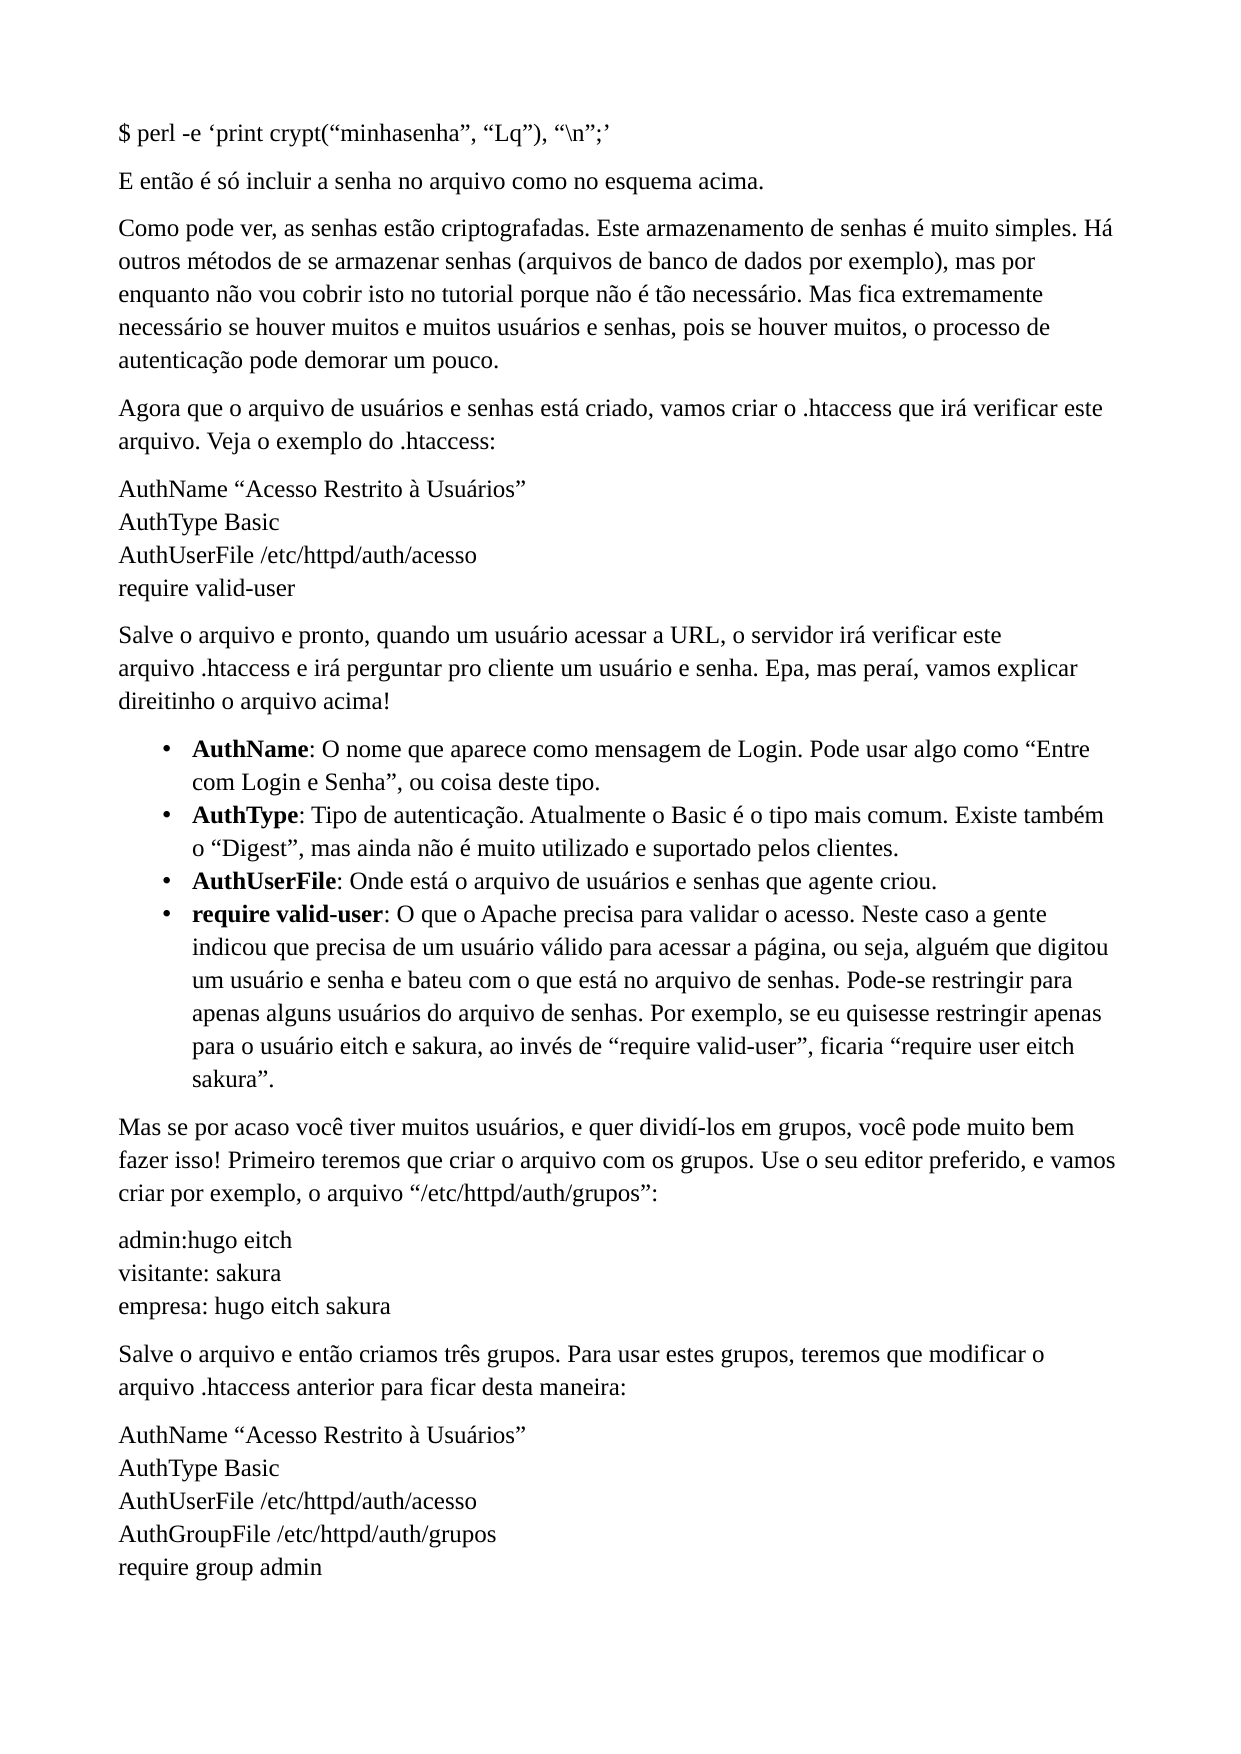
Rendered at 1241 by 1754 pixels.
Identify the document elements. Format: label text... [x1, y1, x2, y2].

text AuthName “Acesso Restrito à Usuários” AuthType Basic AuthUserFile /etc/httpd/auth/acesso require valid-user [118, 474, 1122, 601]
list AuthType: Tipo de autenticação. Atualmente o Basic é o tipo mais comum. Existe também o “Digest”, mas ainda não é muito utilizado e suportado pelos clientes. [162, 800, 1122, 862]
text AuthName “Acesso Restrito à Usuários” AuthType Basic AuthUserFile /etc/httpd/auth/acesso AuthGroupFile /etc/httpd/auth/grupos require group admin [118, 1420, 1122, 1581]
text $ perl -e ‘print crypt(“minhasenha”, “Lq”), “\n”;’ [118, 118, 1122, 147]
text E então é só incluir a senha no arquivo como no esquema acima. [118, 166, 1122, 194]
text Salve o arquivo e então criamos três grupos. Para usar estes grupos, teremos que modificar o arquivo .htaccess anterior para ficar desta maneira: [118, 1339, 1122, 1401]
list AuthName: O nome que aparece como mensagem de Login. Pode usar algo como “Entre com Login e Senha”, ou coisa deste tipo. [162, 734, 1122, 796]
text Salve o arquivo e pronto, quando um usuário acessar a URL, o servidor irá verificar este arquivo .htaccess e irá perguntar pro cliente um usuário e senha. Epa, mas peraí, vamos explicar direitinho o arquivo acima! [118, 620, 1122, 715]
list require valid-user: O que o Apache precisa para validar o acesso. Neste caso a gente indicou que precisa de um usuário válido para acessar a página, ou seja, alguém que digitou um usuário e senha e bateu com o que está no arquivo de senhas. Pode-se restringir para apenas alguns usuários do arquivo de senhas. Por exemplo, se eu quisesse restringir apenas para o usuário eitch e sakura, ao invés de “require valid-user”, ficaria “require user eitch sakura”. [162, 899, 1122, 1093]
text admin:hugo eitch visitante: sakura empresa: hugo eitch sakura [118, 1225, 1122, 1320]
text Mas se por acaso você tiver muitos usuários, e quer dividí-los em grupos, você pode muito bem fazer isso! Primeiro teremos que criar o arquivo com os grupos. Use o seu editor preferido, e vamos criar por exemplo, o arquivo “/etc/httpd/auth/grupos”: [118, 1112, 1122, 1207]
text Como pode ver, as senhas estão criptografadas. Este armazenamento de senhas é muito simples. Há outros métodos de se armazenar senhas (arquivos de banco de dados por exemplo), mas por enquanto não vou cobrir isto no tutorial porque não é tão necessário. Mas fica extremamente necessário se houver muitos e muitos usuários e senhas, pois se houver muitos, o processo de autenticação pode demorar um pouco. [118, 213, 1122, 374]
list AuthUserFile: Onde está o arquivo de usuários e senhas que agente criou. [162, 866, 1122, 895]
text Agora que o arquivo de usuários e senhas está criado, vamos criar o .htaccess que irá verificar este arquivo. Veja o exemplo do .htaccess: [118, 393, 1122, 455]
